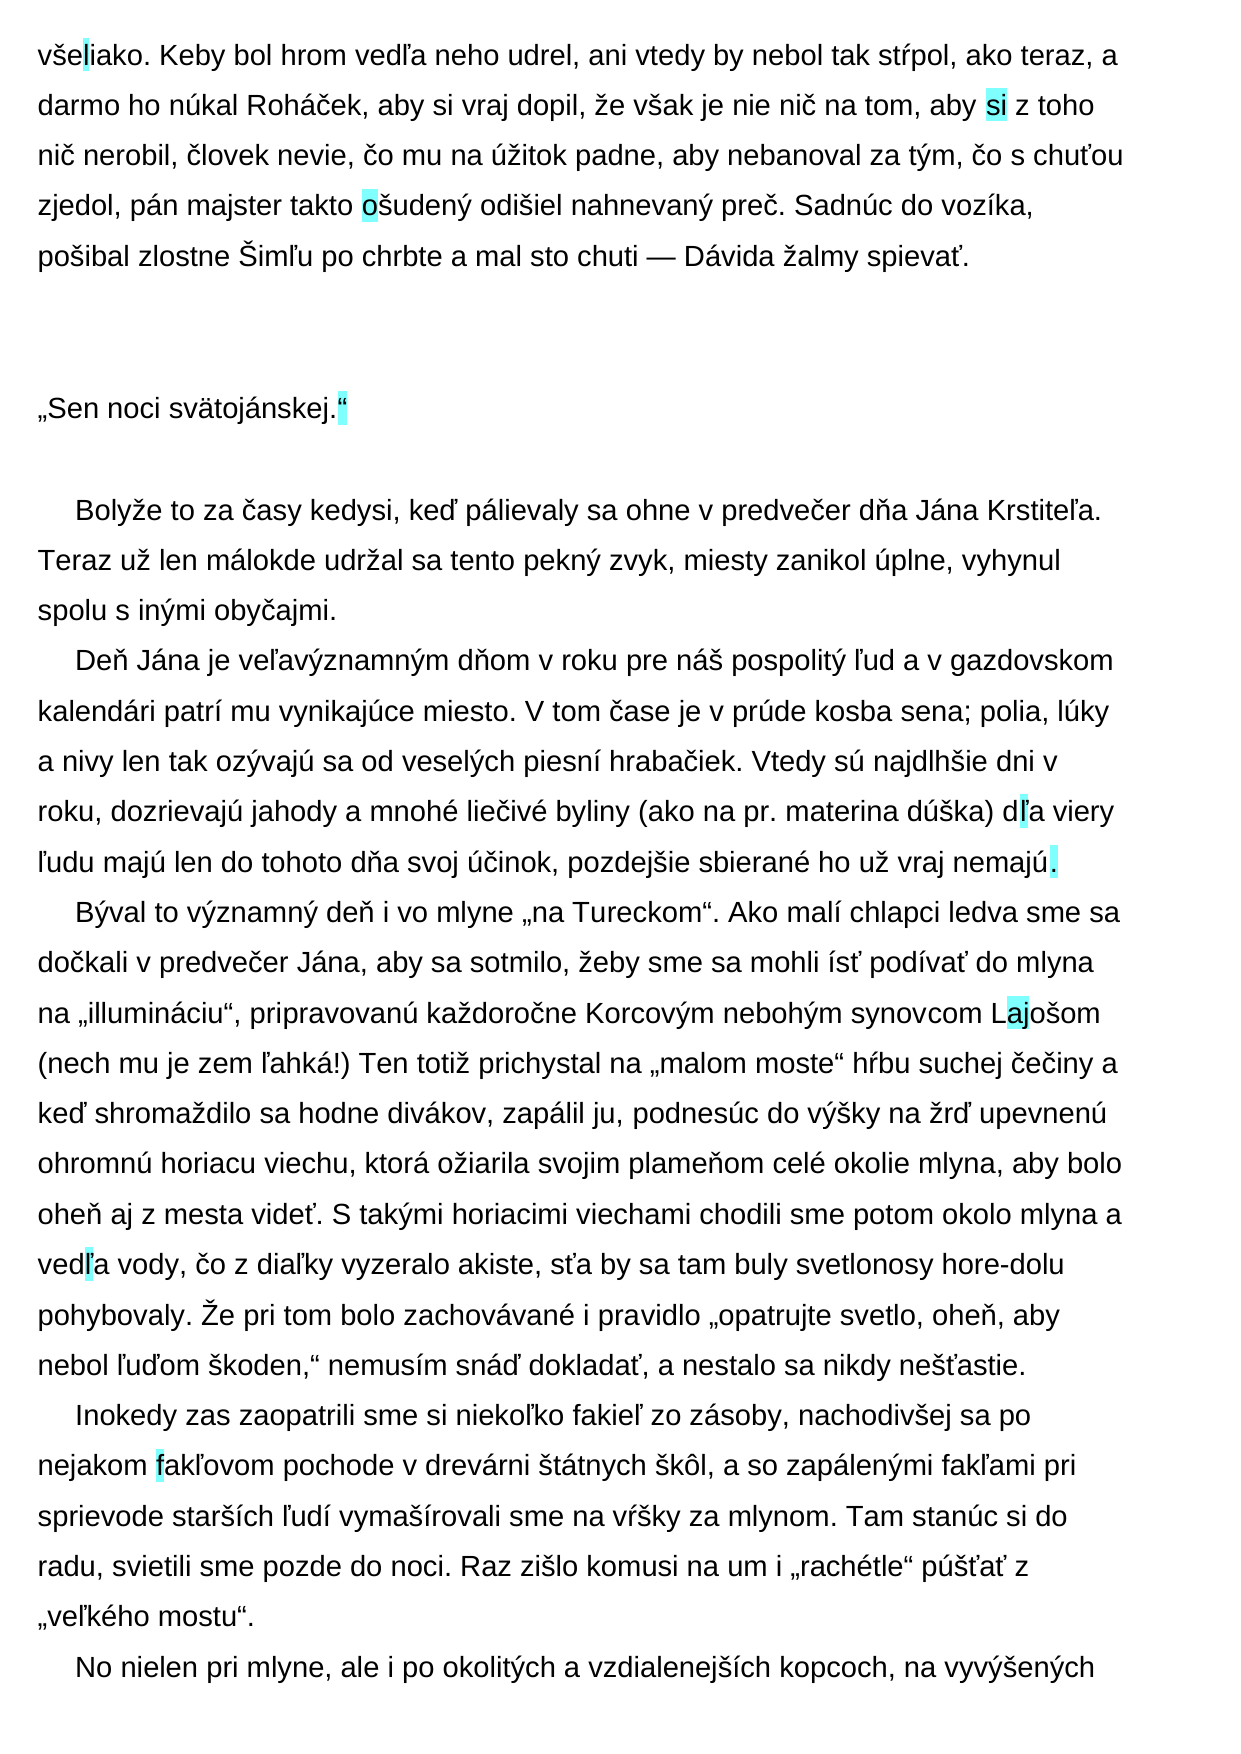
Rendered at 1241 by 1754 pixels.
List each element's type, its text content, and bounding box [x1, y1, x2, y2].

text Deň Jána je veľavýznamným dňom v roku pre náš pospolitý ľud a v gazdovskom kalendári patrí mu vynikajúce miesto. V tom čase je v prúde kosba sena; polia, lúky a nivy len tak ozývajú sa od veselých piesní hrabačiek. Vtedy sú najdlhšie dni v roku, dozrievajú jahody a mnohé liečivé byliny (ako na pr. materina dúška) dľa viery ľudu majú len do tohoto dňa svoj účinok, pozdejšie sbierané ho už vraj nemajú. [37, 643, 1130, 878]
text No nielen pri mlyne, ale i po okolitých a vzdialenejších kopcoch, na vyvýšených [37, 1650, 1130, 1683]
text Inokedy zas zaopatrili sme si niekoľko fakieľ zo zásoby, nachodivšej sa po nejakom fakľovom pochode v drevárni štátnych škôl, a so zapálenými fakľami pri sprievode starších ľudí vymašírovali sme na vŕšky za mlynom. Tam stanúc si do radu, svietili sme pozde do noci. Raz zišlo komusi na um i „rachétle“ púšťať z „veľkého mostu“. [37, 1398, 1130, 1633]
text Býval to významný deň i vo mlyne „na Tu­reckom“. Ako malí chlapci ledva sme sa dočkali v predvečer Jána, aby sa sotmilo, žeby sme sa mohli ísť podívať do mlyna na „illumináciu“, pri­pravovanú každoročne Korcovým nebohým synov­com Lajošom (nech mu je zem ľahká!) Ten totiž prichystal na „malom moste“ hŕbu suchej čečiny a keď shromaždilo sa hodne divákov, zapálil ju, podnesúc do výšky na žrď upevnenú ohromnú horiacu viechu, ktorá ožiarila svojim plameňom celé okolie mlyna, aby bolo oheň aj z mesta videť. S takými horiacimi viechami chodili sme potom okolo mlyna a vedľa vody, čo z diaľky vyzeralo akiste, sťa by sa tam buly svetlonosy hore-dolu pohybovaly. Že pri tom bolo zachovávané i pra­vidlo „opatrujte svetlo, oheň, aby nebol ľuďom škoden,“ nemusím snáď dokladať, a nestalo sa nikdy nešťastie. [37, 895, 1130, 1381]
text všeliako. Keby bol hrom vedľa neho udrel, ani vtedy by nebol tak stŕpol, ako teraz, a darmo ho núkal Roháček, aby si vraj dopil, že však je nie nič na tom, aby si z toho nič nerobil, človek nevie, čo mu na úžitok padne, aby nebanoval za tým, čo s chuťou zjedol, pán majster takto ošudený odišiel nahnevaný preč. Sadnúc do vozíka, pošibal zlostne Šimľu po chrbte a mal sto chuti — Dávida žalmy spievať. [37, 37, 1130, 272]
text Bolyže to za časy kedysi, keď pálievaly sa ohne v predvečer dňa Jána Krstiteľa. Teraz už len málokde udržal sa tento pekný zvyk, miesty zanikol úplne, vyhynul spolu s inými obyčajmi. [37, 492, 1130, 627]
subtitle „Sen noci svätojánskej.“ [37, 391, 1130, 425]
